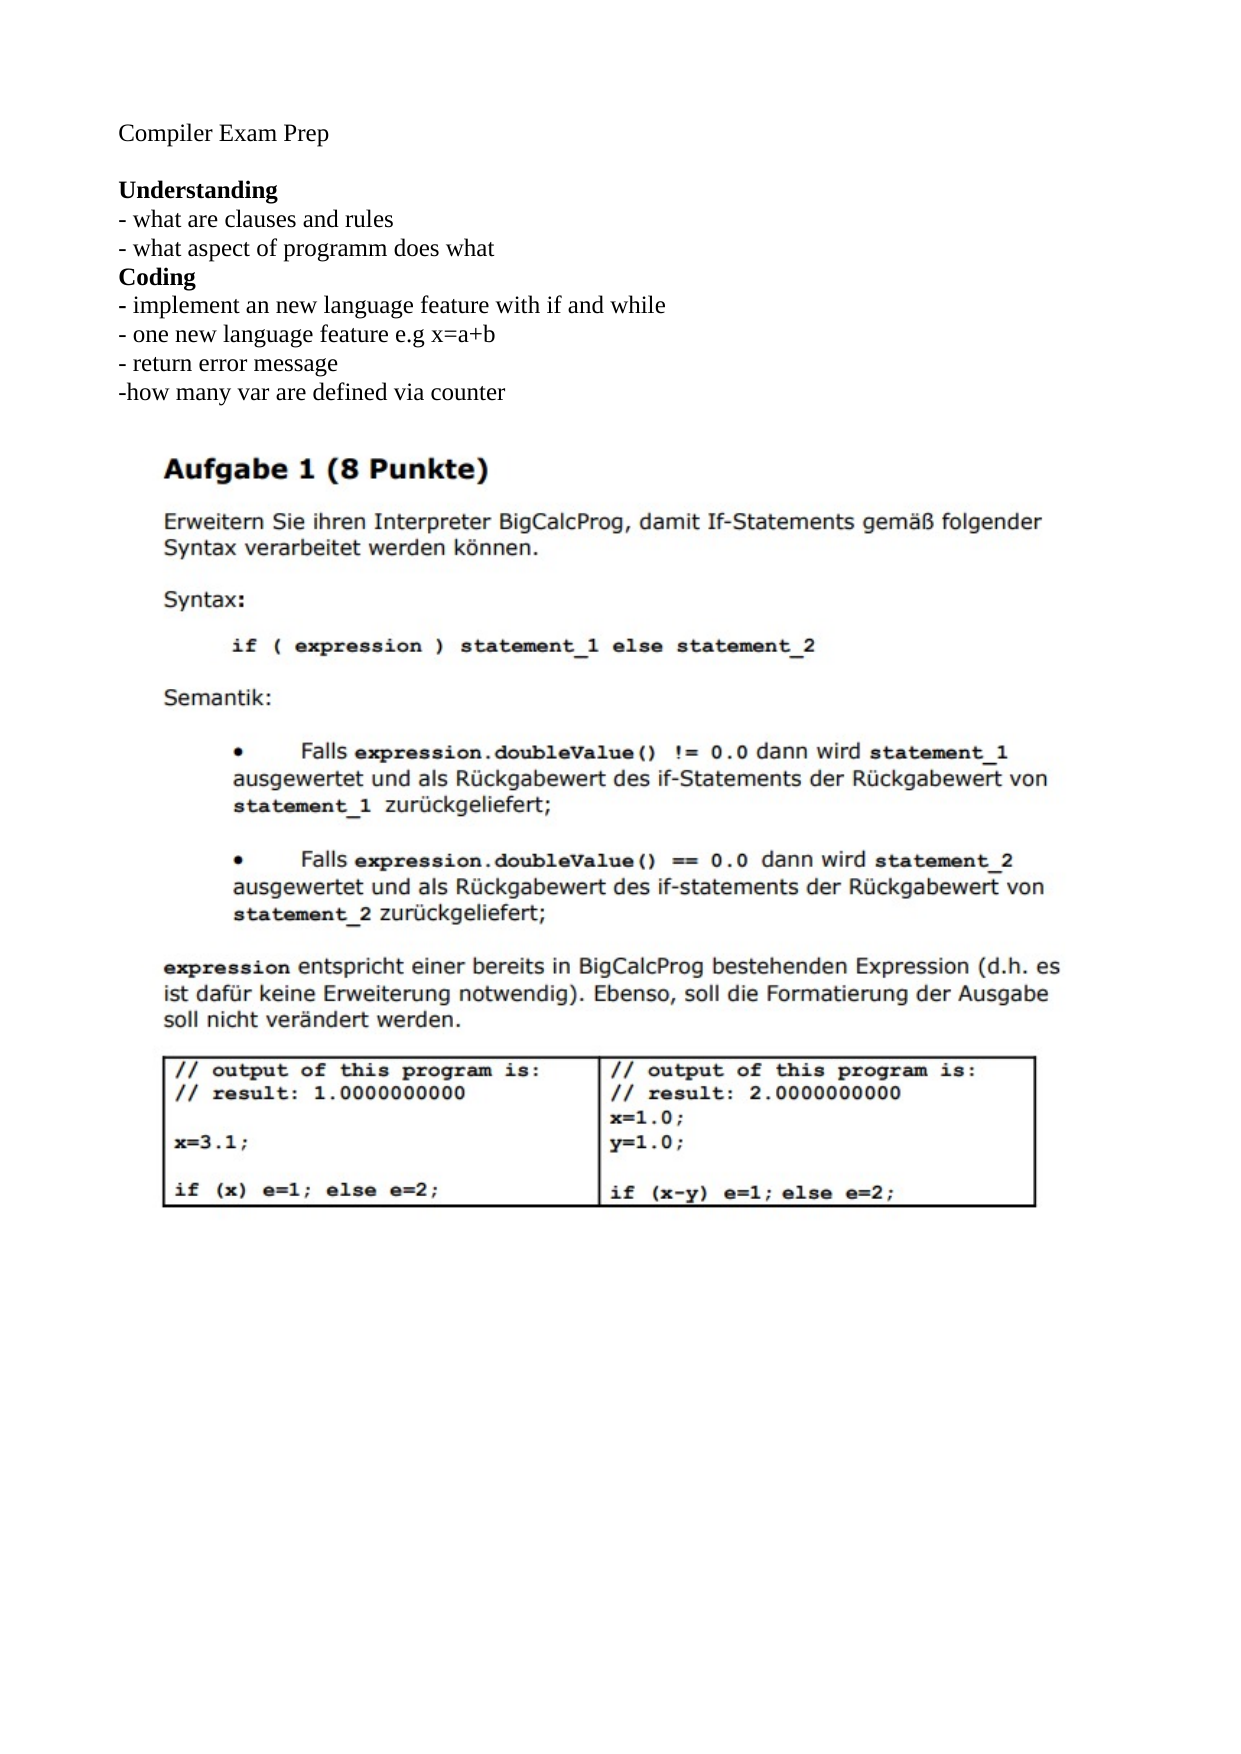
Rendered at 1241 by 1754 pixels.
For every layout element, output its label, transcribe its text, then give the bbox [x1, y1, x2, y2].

text - return error message [118, 348, 1122, 377]
text - one new language feature e.g x=a+b [118, 319, 1122, 348]
text - what aspect of programm does what [118, 233, 1122, 262]
text Understanding [118, 176, 1122, 204]
text Coding [118, 262, 1122, 291]
text -how many var are defined via counter [118, 377, 1122, 406]
text - implement an new language feature with if and while [118, 291, 1122, 319]
picture [118, 434, 1123, 1235]
text - what are clauses and rules [118, 204, 1122, 233]
text ­Compiler Exam Prep [118, 118, 1122, 147]
